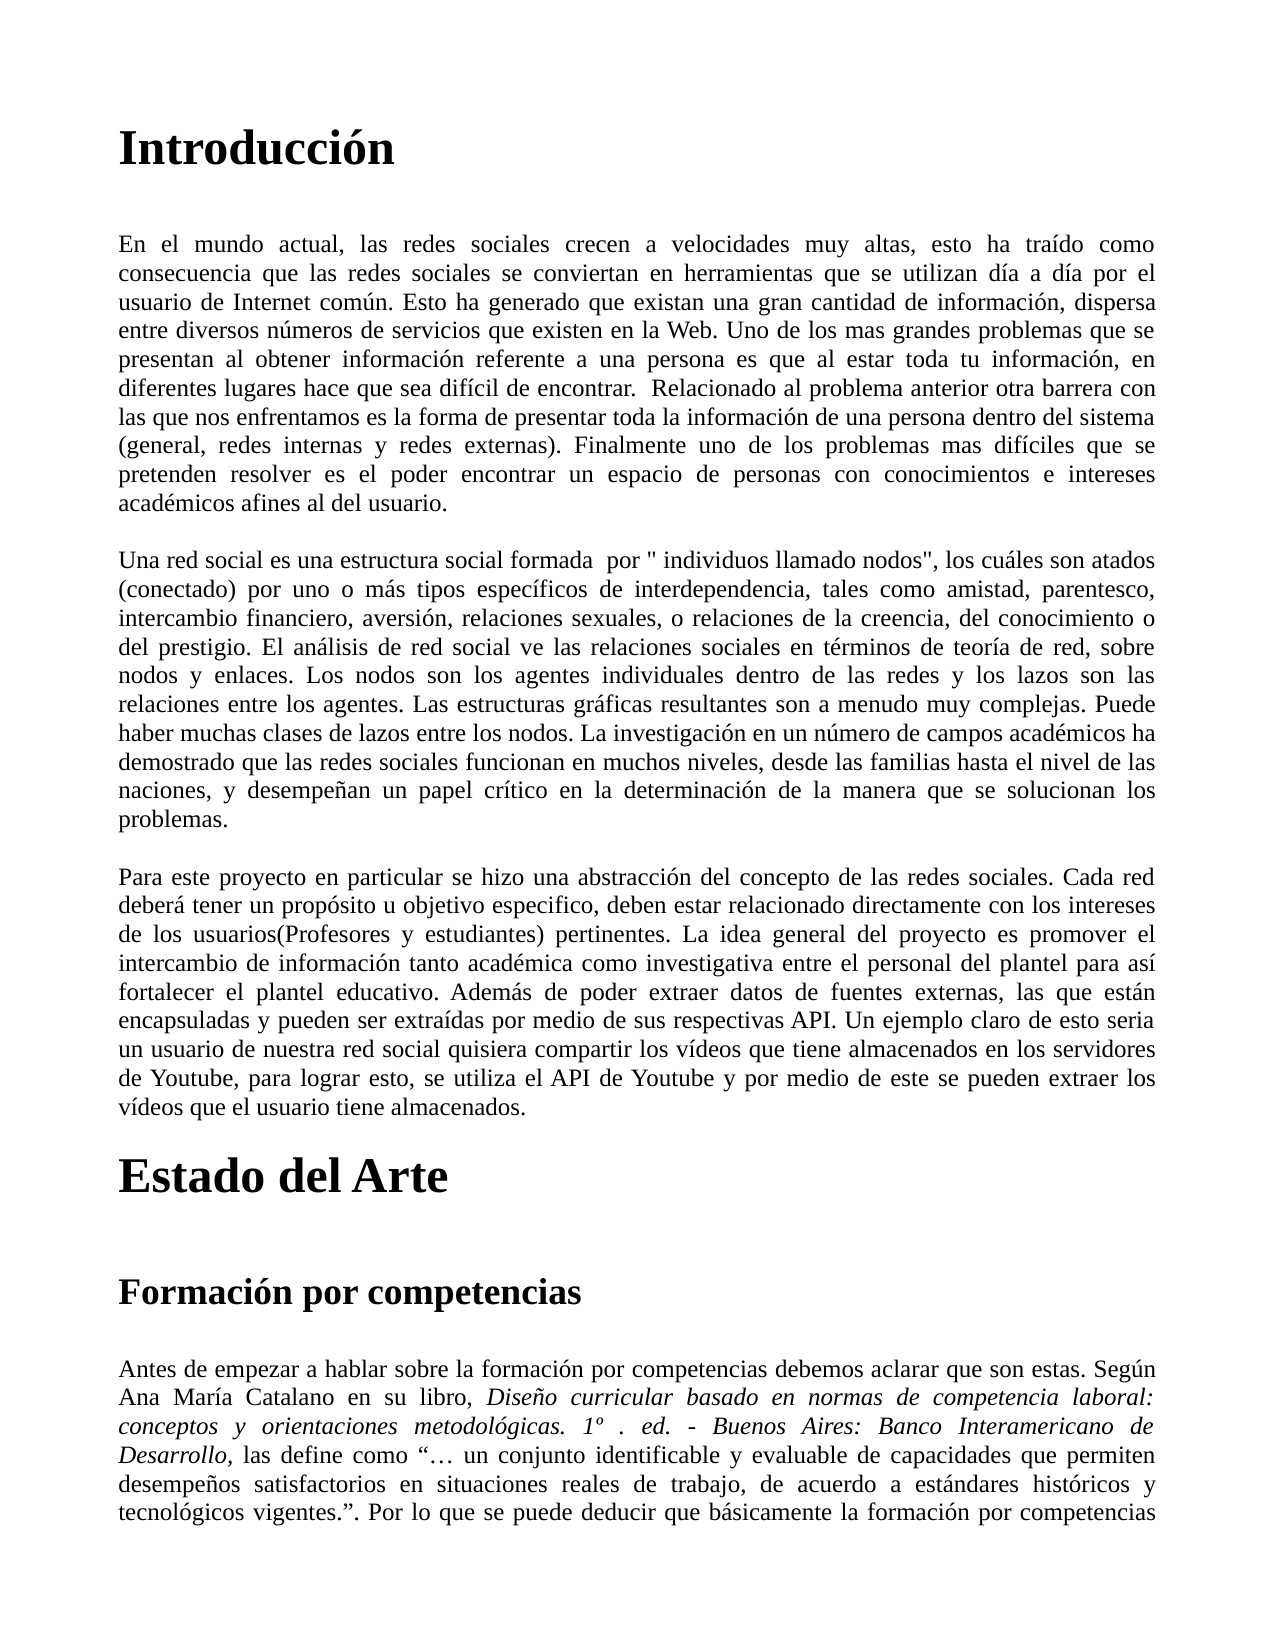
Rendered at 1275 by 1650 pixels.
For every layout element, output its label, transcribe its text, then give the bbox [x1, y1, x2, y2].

subtitle Estado del Arte [118, 1146, 1157, 1203]
text Para este proyecto en particular se hizo una abstracción del concepto de las redes sociales. Cada red deberá tener un propósito u objetivo especifico, deben estar relacionado directamente con los intereses de los usuarios(Profesores y estudiantes) pertinentes. La idea general del proyecto es promover el intercambio de información tanto académica como investigativa entre el personal del plantel para así fortalecer el plantel educativo. Además de poder extraer datos de fuentes externas, las que están encapsuladas y pueden ser extraídas por medio de sus respectivas API. Un ejemplo claro de esto seria un usuario de nuestra red social quisiera compartir los vídeos que tiene almacenados en los servidores de Youtube, para lograr esto, se utiliza el API de Youtube y por medio de este se pueden extraer los vídeos que el usuario tiene almacenados. [118, 862, 1157, 1121]
subtitle Introducción [118, 118, 1157, 176]
text En el mundo actual, las redes sociales crecen a velocidades muy altas, esto ha traído como consecuencia que las redes sociales se conviertan en herramientas que se utilizan día a día por el usuario de Internet común. Esto ha generado que existan una gran cantidad de información, dispersa entre diversos números de servicios que existen en la Web. Uno de los mas grandes problemas que se presentan al obtener información referente a una persona es que al estar toda tu información, en diferentes lugares hace que sea difícil de encontrar. Relacionado al problema anterior otra barrera con las que nos enfrentamos es la forma de presentar toda la información de una persona dentro del sistema (general, redes internas y redes externas). Finalmente uno de los problemas mas difíciles que se pretenden resolver es el poder encontrar un espacio de personas con conocimientos e intereses académicos afines al del usuario. [118, 229, 1157, 517]
text Una red social es una estructura social formada por " individuos llamado nodos", los cuáles son atados (conectado) por uno o más tipos específicos de interdependencia, tales como amistad, parentesco, intercambio financiero, aversión, relaciones sexuales, o relaciones de la creencia, del conocimiento o del prestigio. El análisis de red social ve las relaciones sociales en términos de teoría de red, sobre nodos y enlaces. Los nodos son los agentes individuales dentro de las redes y los lazos son las relaciones entre los agentes. Las estructuras gráficas resultantes son a menudo muy complejas. Puede haber muchas clases de lazos entre los nodos. La investigación en un número de campos académicos ha demostrado que las redes sociales funcionan en muchos niveles, desde las familias hasta el nivel de las naciones, y desempeñan un papel crítico en la determinación de la manera que se solucionan los problemas. [118, 546, 1157, 833]
text Antes de empezar a hablar sobre la formación por competencias debemos aclarar que son estas. Según Ana María Catalano en su libro, Diseño curricular basado en normas de competencia laboral: conceptos y orientaciones metodológicas. 1º . ed. - Buenos Aires: Banco Interamericano de Desarrollo, las define como “… un conjunto identificable y evaluable de capacidades que permiten desempeños satisfactorios en situaciones reales de trabajo, de acuerdo a estándares históricos y tecnológicos vigentes.”. Por lo que se puede deducir que básicamente la formación por competencias [118, 1354, 1157, 1526]
subtitle Formación por competencias [118, 1269, 1157, 1312]
